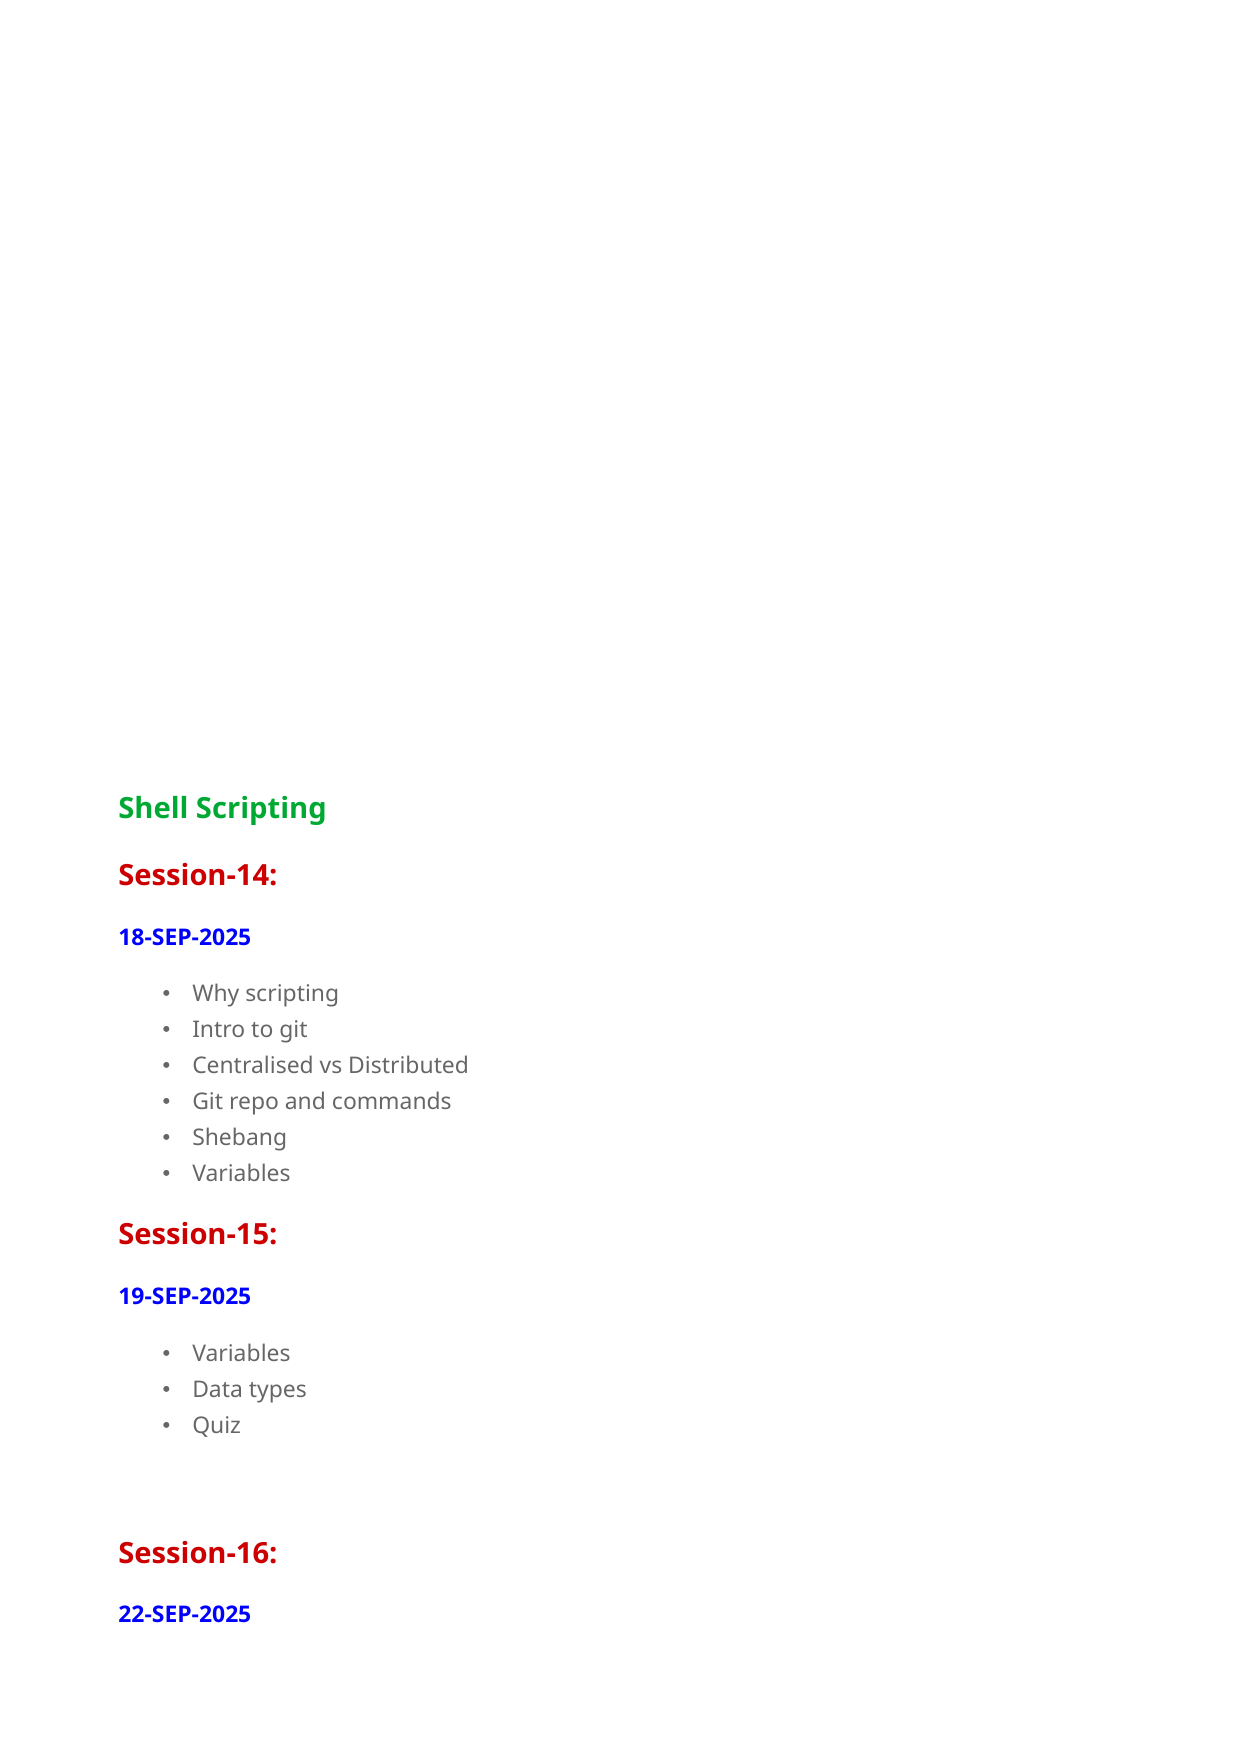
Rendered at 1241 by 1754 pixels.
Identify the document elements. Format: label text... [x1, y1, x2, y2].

list Variables [162, 1337, 1122, 1368]
text Session-15: [118, 1214, 1122, 1253]
text 19-SEP-2025 [118, 1280, 1122, 1311]
text 18-SEP-2025 [118, 920, 1122, 952]
text Session-14: [118, 854, 1122, 894]
text Session-16: [118, 1532, 1122, 1572]
text 22-SEP-2025 [118, 1598, 1122, 1630]
list Variables [162, 1157, 1122, 1188]
list Intro to git [162, 1013, 1122, 1044]
list Data types [162, 1373, 1122, 1404]
list Git repo and commands [162, 1085, 1122, 1116]
list Shebang [162, 1121, 1122, 1152]
list Quiz [162, 1409, 1122, 1440]
subtitle Shell Scripting [118, 787, 1122, 827]
list Why scripting [162, 977, 1122, 1008]
list Centralised vs Distributed [162, 1049, 1122, 1080]
